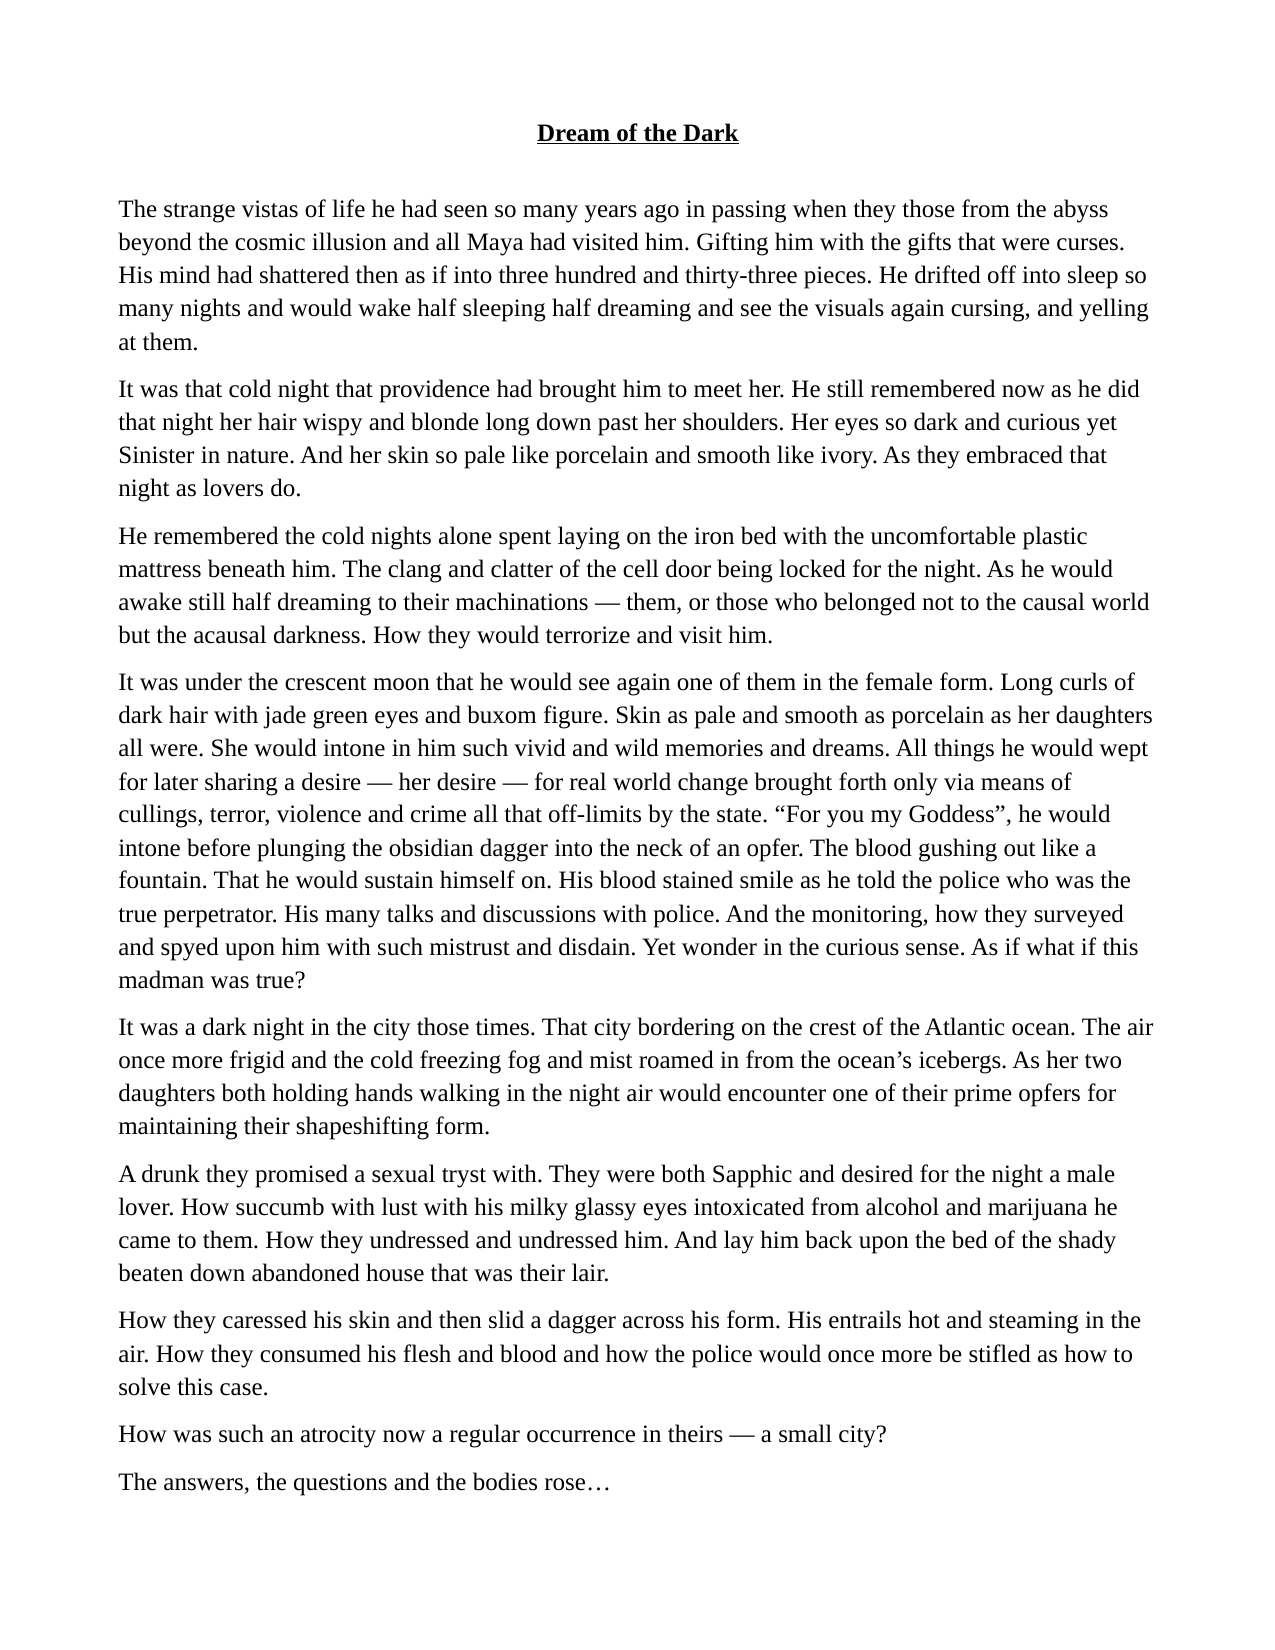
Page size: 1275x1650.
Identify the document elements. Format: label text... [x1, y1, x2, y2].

text It was under the crescent moon that he would see again one of them in the female form. Long curls of dark hair with jade green eyes and buxom figure. Skin as pale and smooth as porcelain as her daughters all were. She would intone in him such vivid and wild memories and dreams. All things he would wept for later sharing a desire — her desire — for real world change brought forth only via means of cullings, terror, violence and crime all that off-limits by the state. “For you my Goddess”, he would intone before plunging the obsidian dagger into the neck of an opfer. The blood gushing out like a fountain. That he would sustain himself on. His blood stained smile as he told the police who was the true perpetrator. His many talks and discussions with police. And the monitoring, how they surveyed and spyed upon him with such mistrust and disdain. Yet wonder in the curious sense. As if what if this madman was true? [118, 667, 1157, 993]
text He remembered the cold nights alone spent laying on the iron bed with the uncomfortable plastic mattress beneath him. The clang and clatter of the cell door being locked for the night. As he would awake still half dreaming to their machinations — them, or those who belonged not to the causal world but the acausal darkness. How they would terrorize and visit him. [118, 521, 1157, 649]
text How they caressed his skin and then slid a dagger across his form. His entrails hot and steaming in the air. How they consumed his flesh and blood and how the police would once more be stifled as how to solve this case. [118, 1306, 1157, 1400]
text The strange vistas of life he had seen so many years ago in passing when they those from the abyss beyond the cosmic illusion and all Maya had visited him. Gifting him with the gifts that were curses. His mind had shattered then as if into three hundred and thirty-three pieces. He drifted off into sleep so many nights and would wake half sleeping half dreaming and see the visuals again cursing, and yelling at them. [118, 194, 1157, 355]
text It was a dark night in the city those times. That city bordering on the crest of the Atlantic ocean. The air once more frigid and the cold freezing fog and mist roamed in from the ocean’s icebergs. As her two daughters both holding hands walking in the night air would encounter one of their prime opfers for maintaining their shapeshifting form. [118, 1012, 1157, 1140]
text It was that cold night that providence had brought him to meet her. He still remembered now as he did that night her hair wispy and blonde long down past her shoulders. Her eyes so dark and curious yet Sinister in nature. And her skin so pale like porcelain and smooth like ivory. As they embraced that night as lovers do. [118, 374, 1157, 502]
text Dream of the Dark [118, 118, 1157, 147]
text How was such an atrocity now a regular occurrence in theirs — a small city? [118, 1419, 1157, 1448]
text A drunk they promised a sexual tryst with. They were both Sapphic and desired for the night a male lover. How succumb with lust with his milky glassy eyes intoxicated from alcohol and marijuana he came to them. How they undressed and undressed him. And lay him back upon the bed of the shady beaten down abandoned house that was their lair. [118, 1159, 1157, 1287]
text The answers, the questions and the bodies rose… [118, 1467, 1157, 1496]
